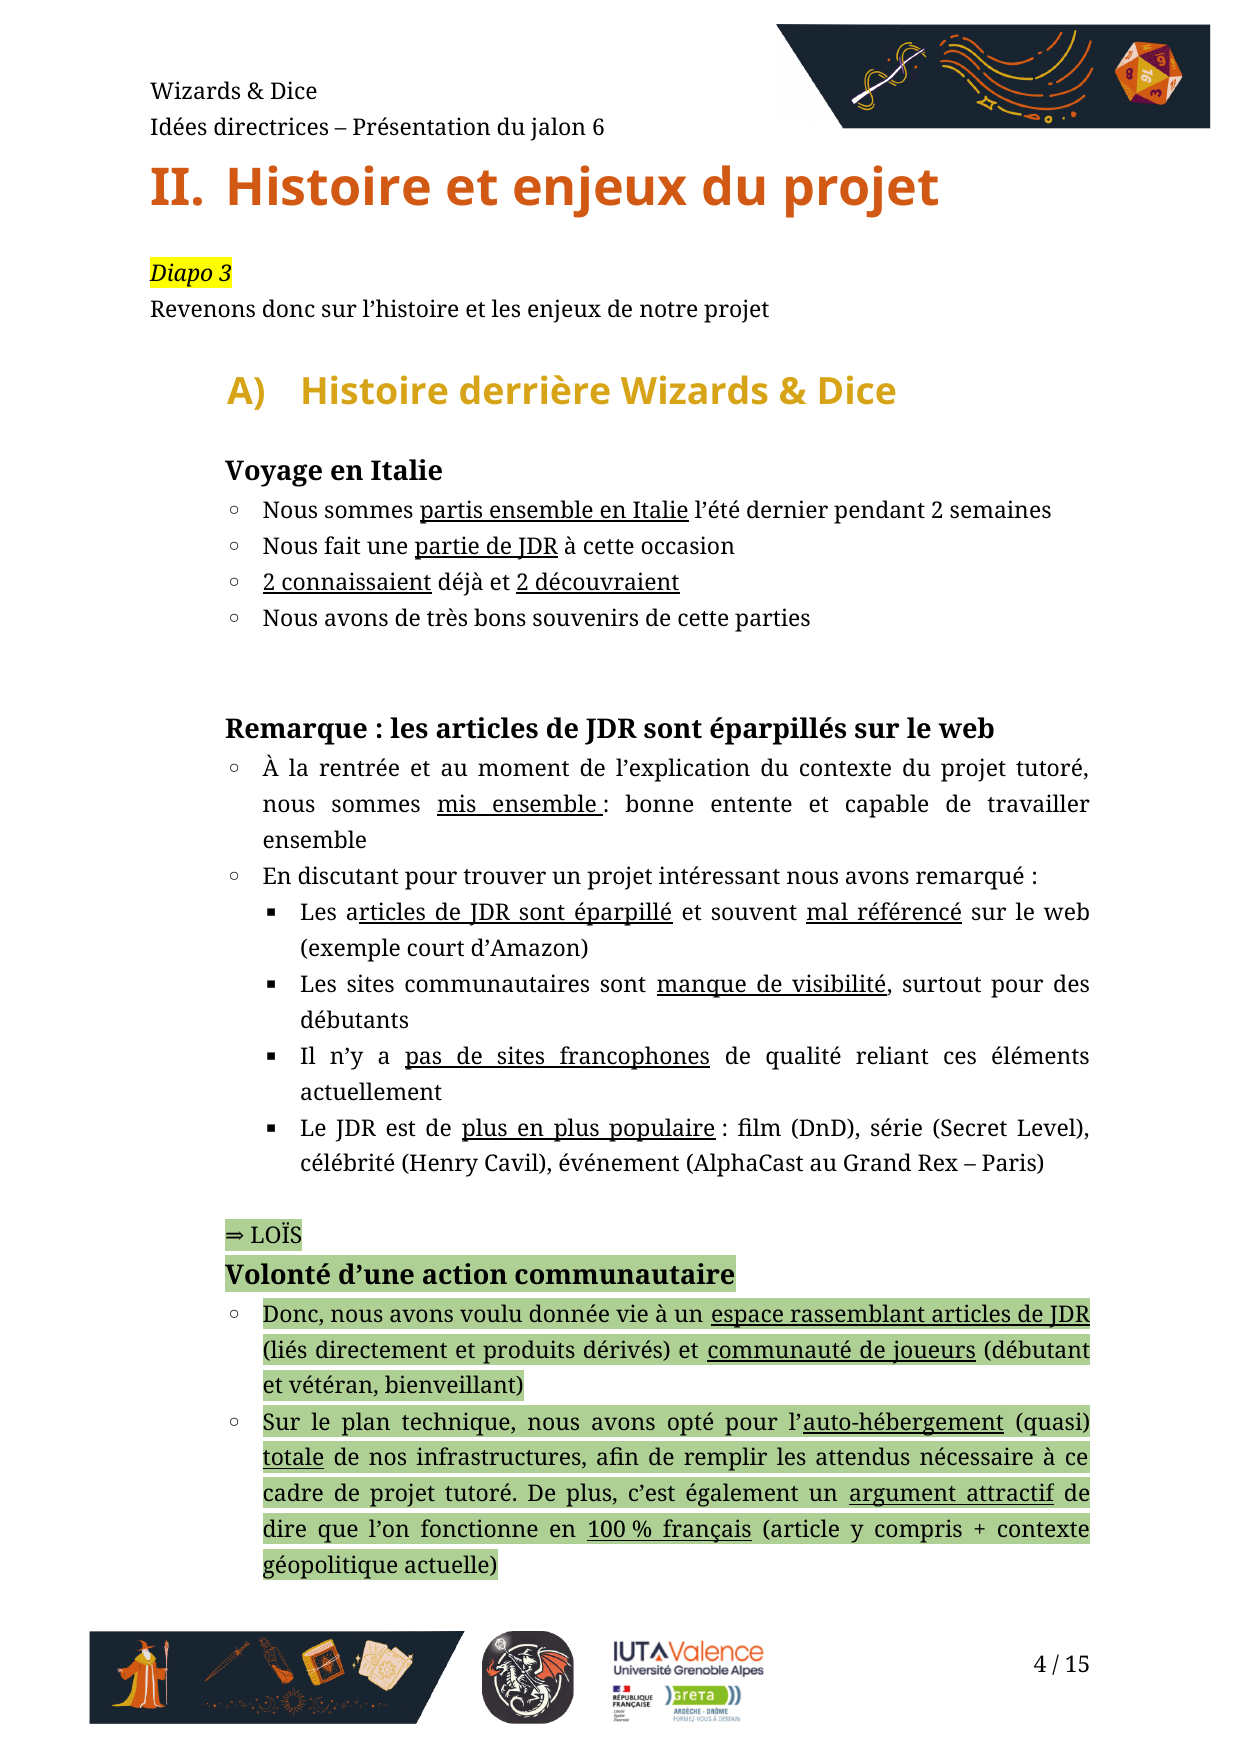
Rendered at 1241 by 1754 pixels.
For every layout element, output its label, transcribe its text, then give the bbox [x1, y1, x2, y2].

list 2 connaissaient déjà et 2 découvraient [225, 566, 1090, 597]
picture [771, 21, 1218, 131]
list Le JDR est de plus en plus populaire : film (DnD), série (Secret Level), célébrité (Henry Cavil), événement (AlphaCast au Grand Rex – Paris) [262, 1111, 1090, 1179]
list En discutant pour trouver un projet intéressant nous avons remarqué : [225, 860, 1090, 891]
text ⇒ LOÏS [225, 1219, 1090, 1251]
list Nous fait une partie de JDR à cette occasion [225, 530, 1090, 561]
list Sur le plan technique, nous avons opté pour l’auto-hébergement (quasi) totale de nos infrastructures, afin de remplir les attendus nécessaire à ce cadre de projet tutoré. De plus, c’est également un argument attractif de dire que l’on fonctionne en 100 % français (article y compris + contexte géopolitique actuelle) [225, 1405, 1090, 1580]
subtitle Histoire et enjeux du projet [150, 150, 1090, 221]
list Voyage en Italie [187, 452, 1090, 488]
list Nous avons de très bons souvenirs de cette parties [225, 602, 1090, 633]
picture [81, 1620, 788, 1733]
list Remarque : les articles de JDR sont éparpillés sur le web [187, 710, 1090, 747]
list Volonté d’une action communautaire [187, 1255, 1090, 1292]
text Revenons donc sur l’histoire et les enjeux de notre projet [150, 293, 1090, 324]
list À la rentrée et au moment de l’explication du contexte du projet tutoré, nous sommes mis ensemble : bonne entente et capable de travailler ensemble [225, 752, 1090, 855]
list Les articles de JDR sont éparpillé et souvent mal référencé sur le web (exemple court d’Amazon) [262, 896, 1090, 963]
subtitle Histoire derrière Wizards & Dice [227, 365, 1090, 416]
list Il n’y a pas de sites francophones de qualité reliant ces éléments actuellement [262, 1039, 1090, 1107]
list Les sites communautaires sont manque de visibilité, surtout pour des débutants [262, 968, 1090, 1035]
list Nous sommes partis ensemble en Italie l’été dernier pendant 2 semaines [225, 494, 1090, 525]
text Diapo 3 [150, 257, 1090, 288]
list Donc, nous avons voulu donnée vie à un espace rassemblant articles de JDR (liés directement et produits dérivés) et communauté de joueurs (débutant et vétéran, bienveillant) [225, 1298, 1090, 1401]
